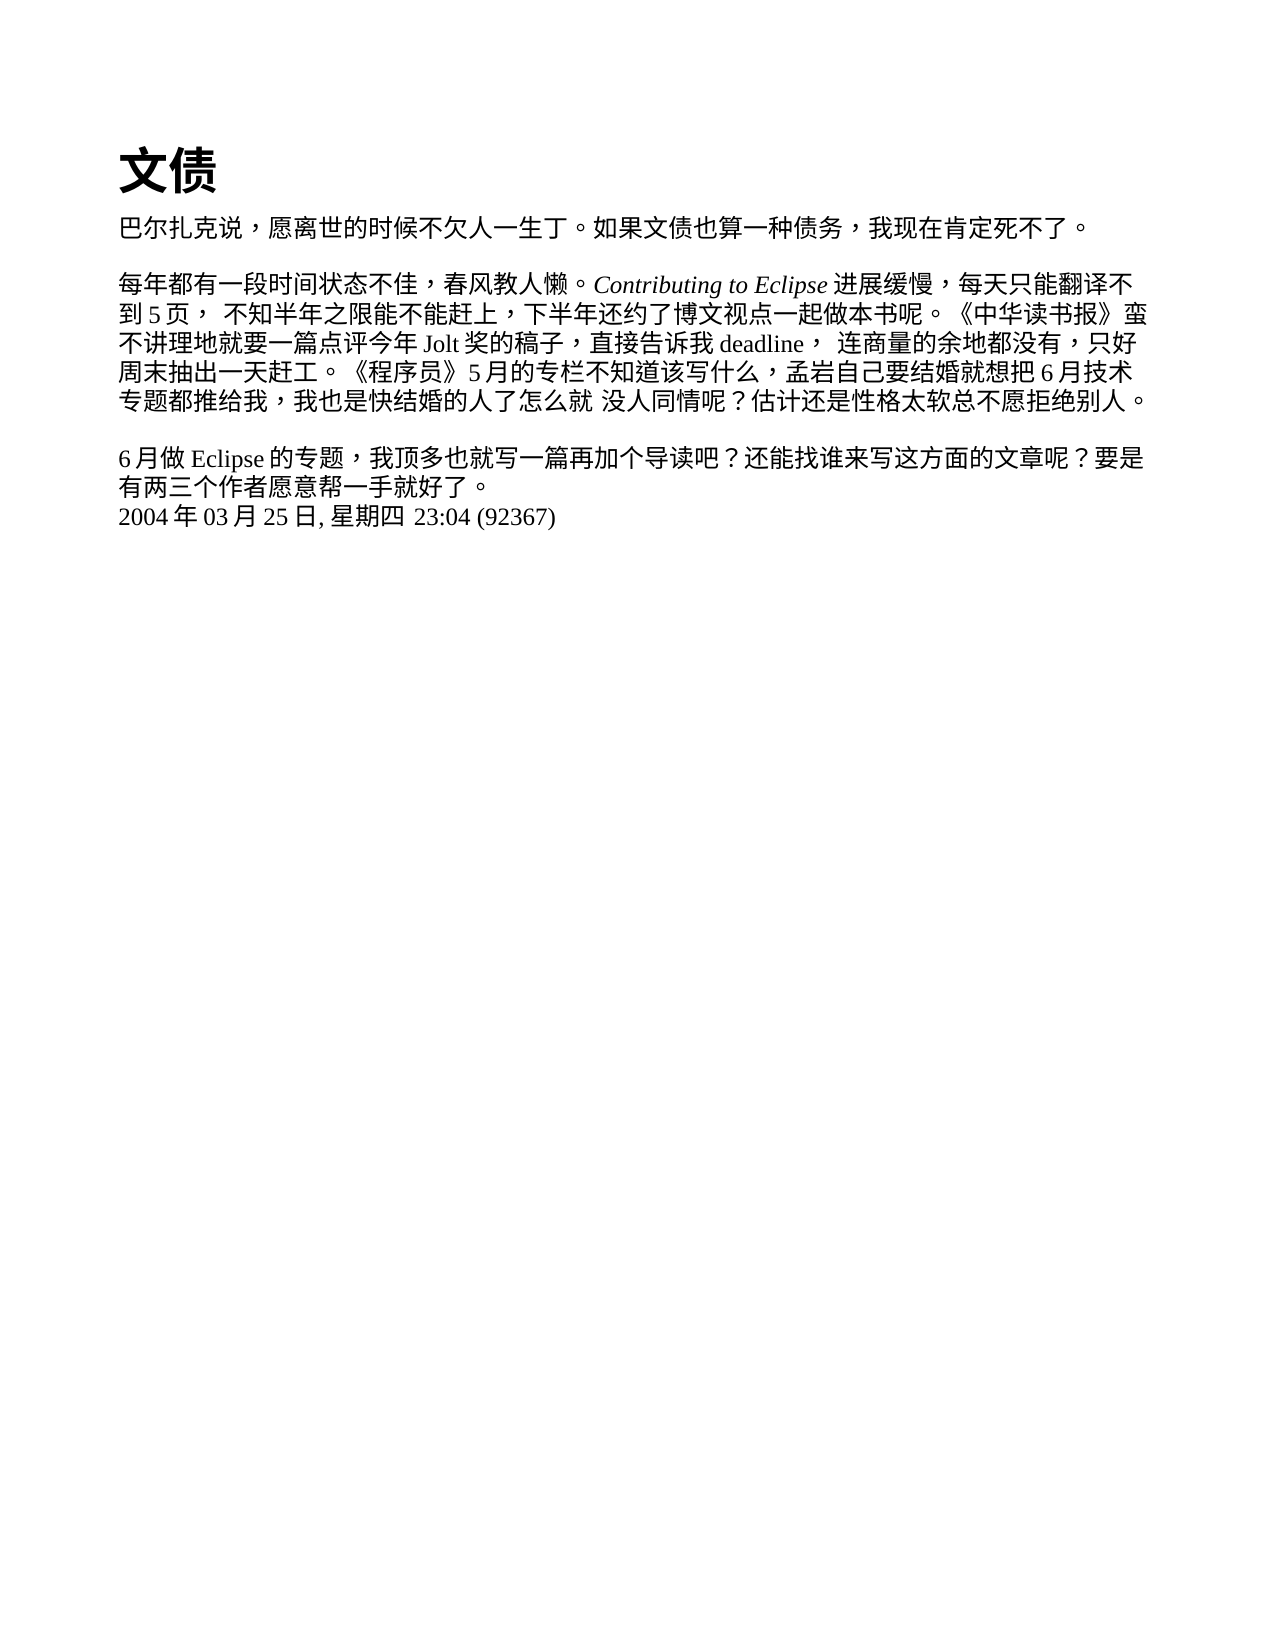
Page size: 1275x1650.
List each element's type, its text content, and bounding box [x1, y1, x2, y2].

text 6月做Eclipse的专题，我顶多也就写一篇再加个导读吧？还能找谁来写这方面的文章呢？要是有两三个作者愿意帮一手就好了。 [118, 444, 1157, 503]
text 巴尔扎克说，愿离世的时候不欠人一生丁。如果文债也算一种债务，我现在肯定死不了。 [118, 214, 1157, 243]
text 每年都有一段时间状态不佳，春风教人懒。Contributing to Eclipse进展缓慢，每天只能翻译不到5页， 不知半年之限能不能赶上，下半年还约了博文视点一起做本书呢。《中华读书报》蛮不讲理地就要一篇点评今年Jolt奖的稿子，直接告诉我deadline， 连商量的余地都没有，只好周末抽出一天赶工。《程序员》5月的专栏不知道该写什么，孟岩自己要结婚就想把6月技术专题都推给我，我也是快结婚的人了怎么就 没人同情呢？估计还是性格太软总不愿拒绝别人。 [118, 271, 1157, 417]
subtitle 文债 [118, 143, 1157, 201]
text 2004年03月25日, 星期四 23:04 (92367) [118, 503, 1157, 532]
